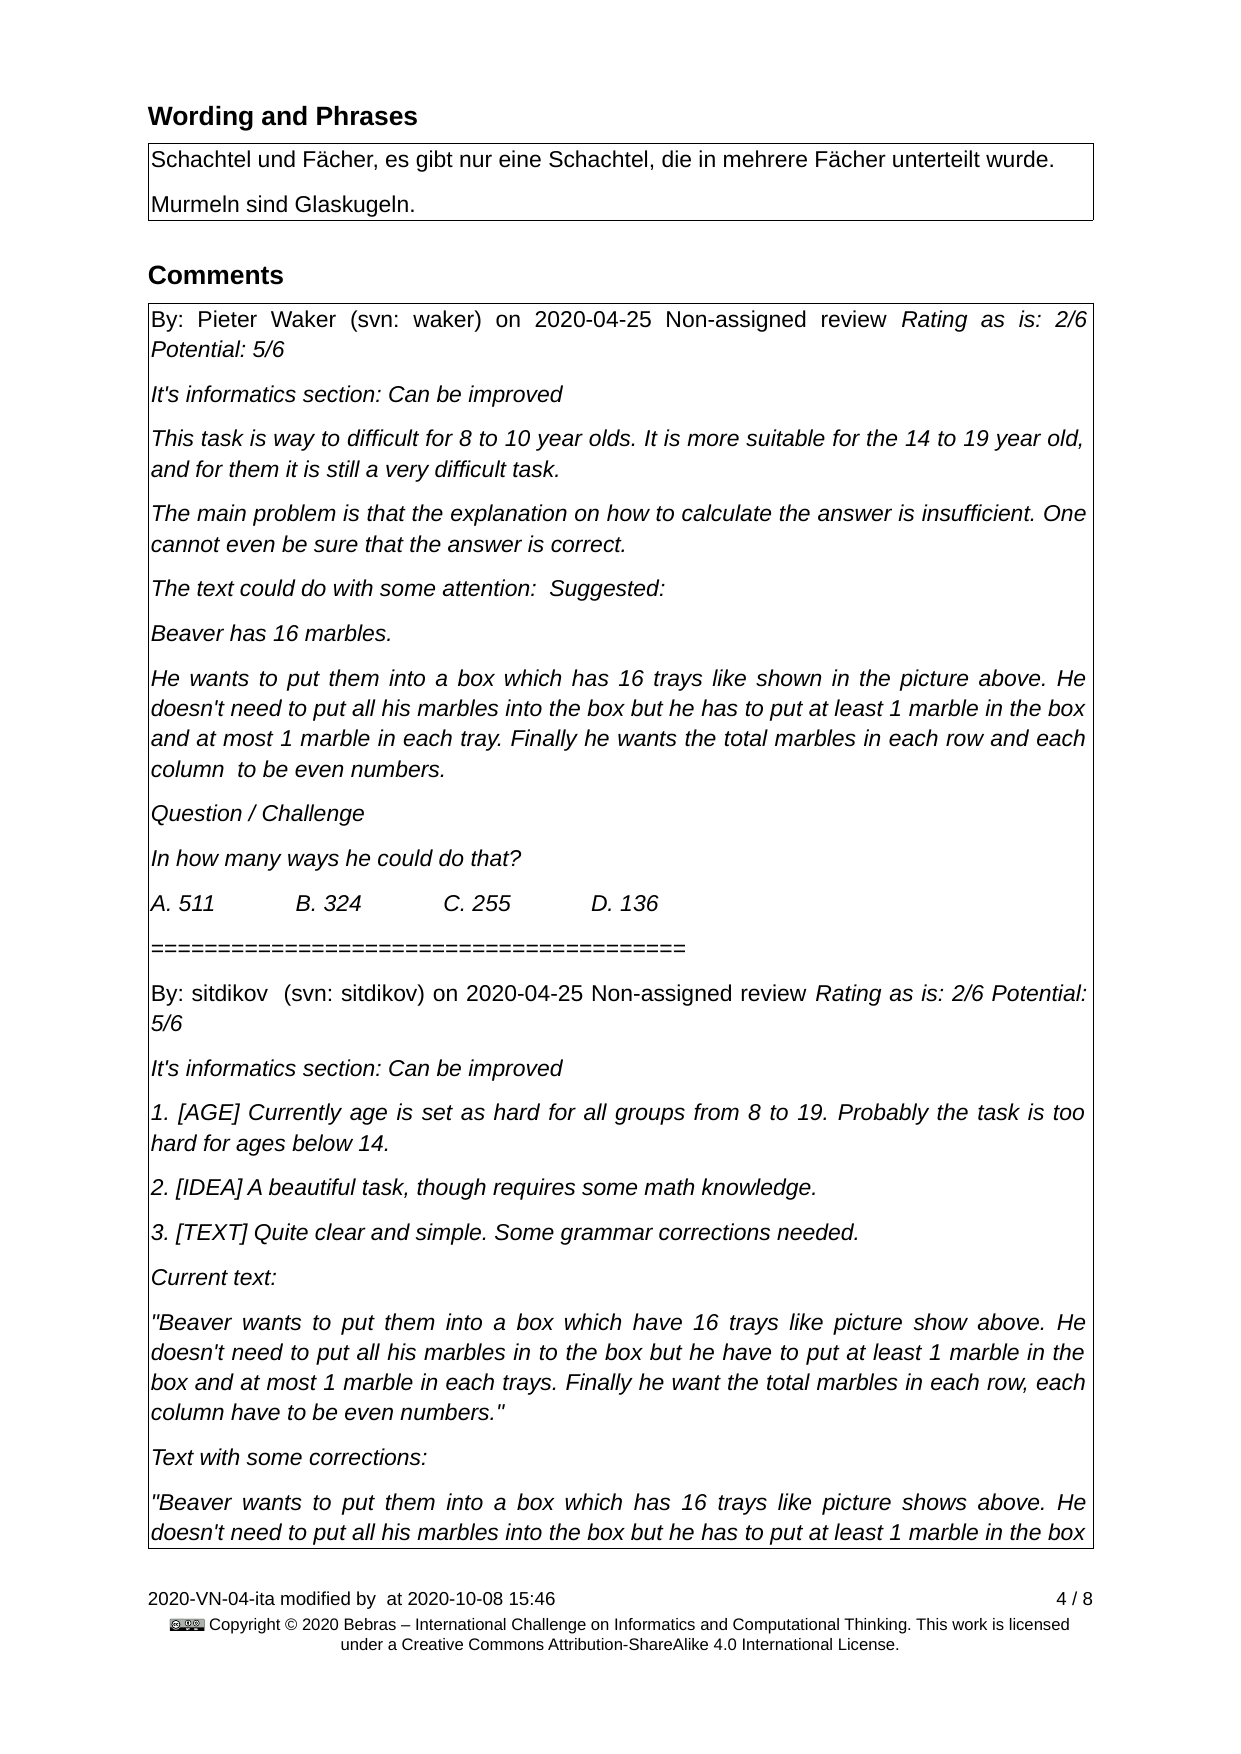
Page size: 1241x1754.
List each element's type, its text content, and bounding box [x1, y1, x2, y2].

text "Beaver wants to put them into a box which has 16 trays like picture shows above. He doesn't need to put all his marbles into the box but he has to put at least 1 marble in the box [149, 1486, 1093, 1548]
text He wants to put them into a box which has 16 trays like shown in the picture above. He doesn't need to put all his marbles into the box but he has to put at least 1 marble in the box and at most 1 marble in each tray. Finally he wants the total marbles in each row and each column to be even numbers. [149, 662, 1093, 782]
text This task is way to difficult for 8 to 10 year olds. It is more suitable for the 14 to 19 year old, and for them it is still a very difficult task. [149, 422, 1093, 482]
text A. 511 B. 324 C. 255 D. 136 [149, 887, 1093, 916]
text 1. [AGE] Currently age is set as hard for all groups from 8 to 19. Probably the task is too hard for ages below 14. [149, 1096, 1093, 1156]
subtitle Comments [148, 260, 1093, 290]
text By: Pieter Waker (svn: waker) on 2020-04-25 Non-assigned review Rating as is: 2/6 Potential: 5/6 [149, 304, 1093, 362]
text It's informatics section: Can be improved [149, 1051, 1093, 1081]
text The main problem is that the explanation on how to calculate the answer is insufficient. One cannot even be sure that the answer is correct. [149, 497, 1093, 557]
text Question / Challenge [149, 797, 1093, 827]
text Current text: [149, 1261, 1093, 1290]
text In how many ways he could do that? [149, 842, 1093, 871]
text Schachtel und Fächer, es gibt nur eine Schachtel, die in mehrere Fächer unterteilt wurde. [149, 144, 1093, 173]
text It's informatics section: Can be improved [149, 377, 1093, 407]
text ======================================== [149, 932, 1093, 961]
text 3. [TEXT] Quite clear and simple. Some grammar corrections needed. [149, 1216, 1093, 1245]
text Beaver has 16 marbles. [149, 617, 1093, 646]
text 2. [IDEA] A beautiful task, though requires some math knowledge. [149, 1171, 1093, 1201]
text By: sitdikov (svn: sitdikov) on 2020-04-25 Non-assigned review Rating as is: 2/6 Potential: 5/6 [149, 976, 1093, 1036]
subtitle Wording and Phrases [148, 100, 1093, 131]
text The text could do with some attention: Suggested: [149, 572, 1093, 602]
text Text with some corrections: [149, 1441, 1093, 1470]
text Murmeln sind Glaskugeln. [149, 188, 1093, 220]
text "Beaver wants to put them into a box which have 16 trays like picture show above. He doesn't need to put all his marbles in to the box but he have to put at least 1 marble in the box and at most 1 marble in each trays. Finally he want the total marbles in each row, each column have to be even numbers." [149, 1306, 1093, 1426]
